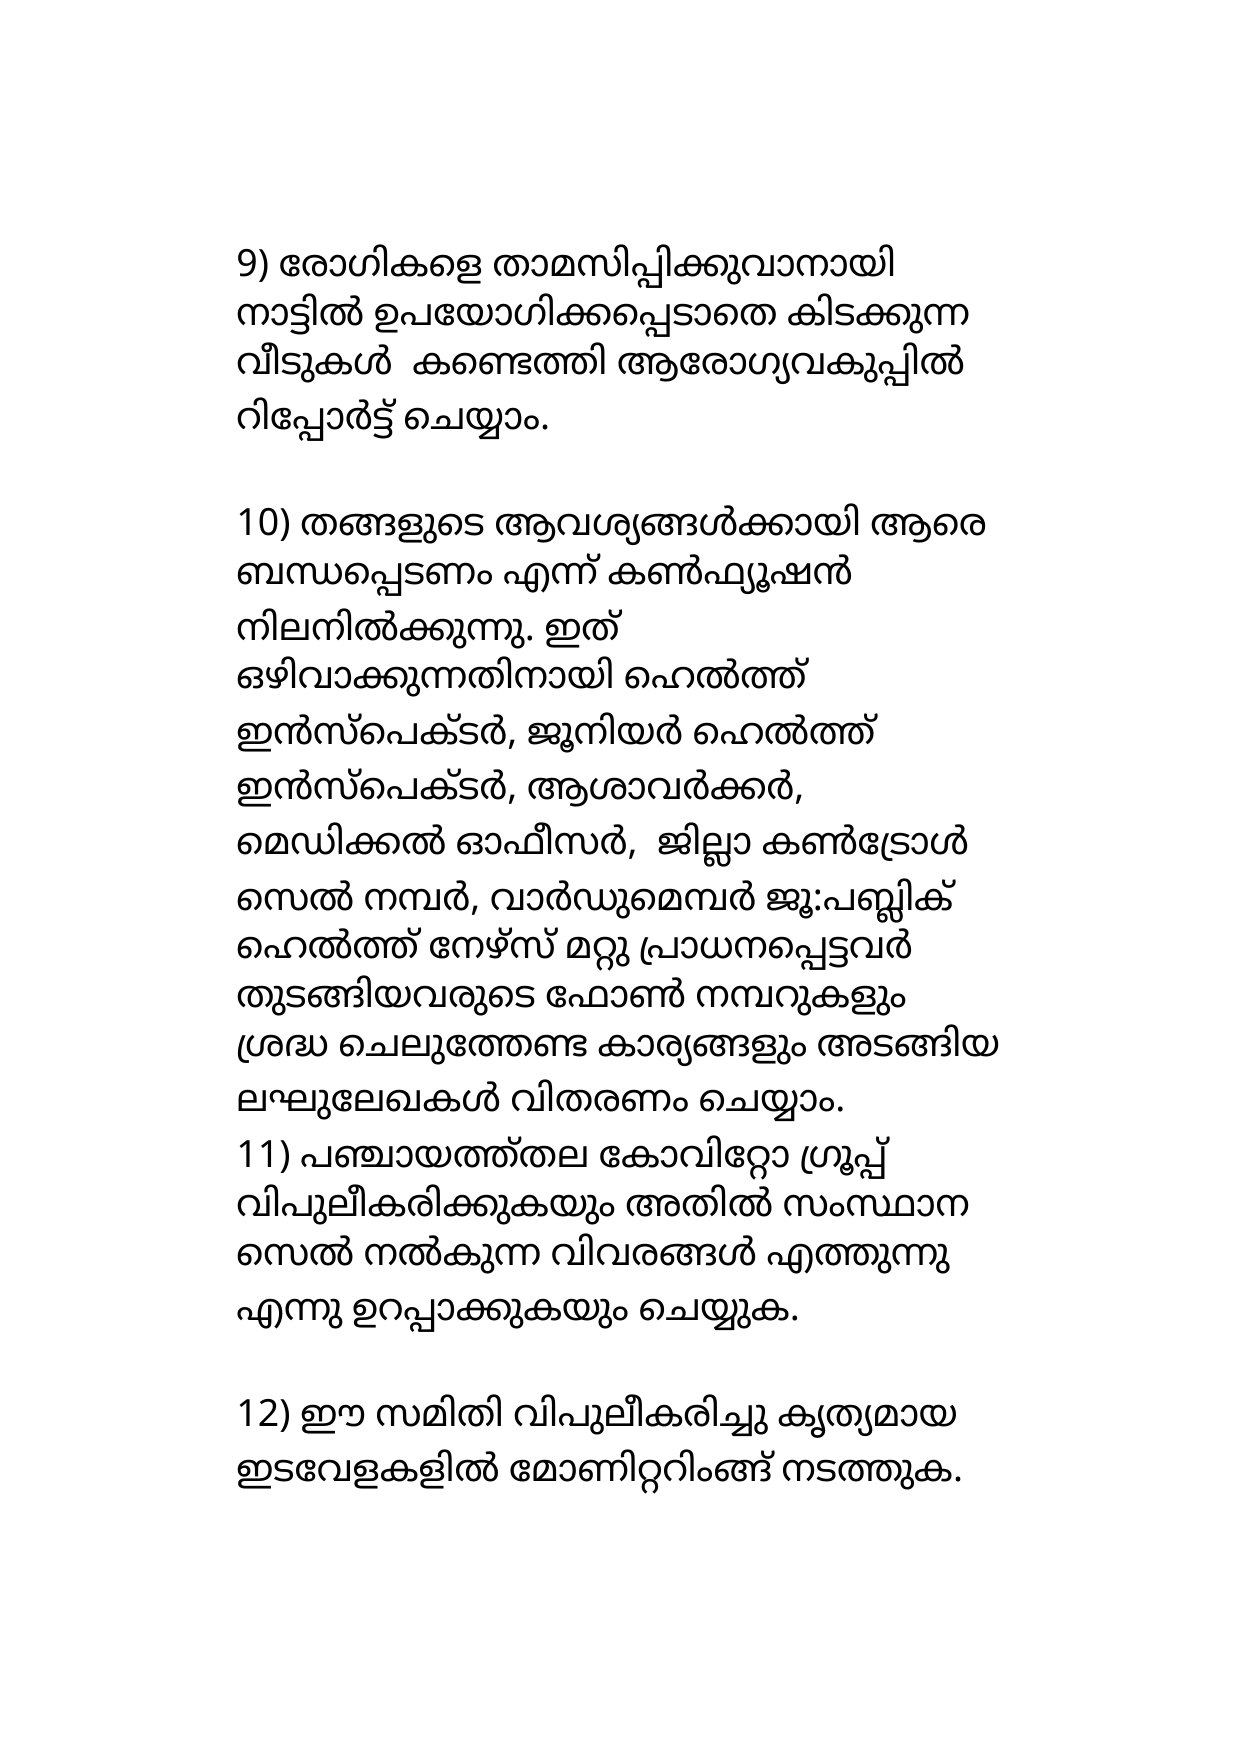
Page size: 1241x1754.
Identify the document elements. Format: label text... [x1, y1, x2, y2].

text 11) പഞ്ചായത്ത്തല കോവിറ്റോ ഗ്രൂപ്പ് വിപുലീകരിക്കുകയും അതിൽ സംസ്ഥാന സെൽ നൽകുന്ന വിവരങ്ങൾ എത്തുന്നു എന്നു ഉറപ്പാക്കുകയും ചെയ്യുക. [236, 1127, 1004, 1335]
text 10) തങ്ങളുടെ ആവശ്യങ്ങൾക്കായി ആരെ ബന്ധപ്പെടണം എന്ന് കൺഫ്യൂഷൻ നിലനിൽക്കുന്നു. ഇത് ഒഴിവാക്കുന്നതിനായി ഹെൽത്ത് ഇൻസ്പെക്ടർ, ജൂനിയർ ഹെൽത്ത് ഇൻസ്പെക്ടർ, ആശാവർക്കർ, മെഡിക്കൽ ഓഫീസർ, ജില്ലാ കൺട്രോൾ സെൽ നമ്പർ, വാർഡുമെമ്പർ ജൂ:പബ്ലിക് ഹെൽത്ത് നേഴ്സ് മറ്റു പ്രാധനപ്പെട്ടവർ തുടങ്ങിയവരുടെ ഫോൺ നമ്പറുകളും ശ്രദ്ധ ചെലുത്തേണ്ട കാര്യങ്ങളും അടങ്ങിയ ലഘുലേഖകൾ വിതരണം ചെയ്യാം. [236, 496, 1004, 1127]
text 12) ഈ സമിതി വിപുലീകരിച്ചു കൃത്യമായ ഇടവേളകളിൽ മോണിറ്ററിംങ്ങ് നടത്തുക. [236, 1386, 1004, 1497]
text 9) രോഗികളെ താമസിപ്പിക്കുവാനായി നാട്ടിൽ ഉപയോഗിക്കപ്പെടാതെ കിടക്കുന്ന വീടുകൾ കണ്ടെത്തി ആരോഗ്യവകുപ്പിൽ റിപ്പോർട്ട് ചെയ്യാം. [236, 236, 1004, 444]
